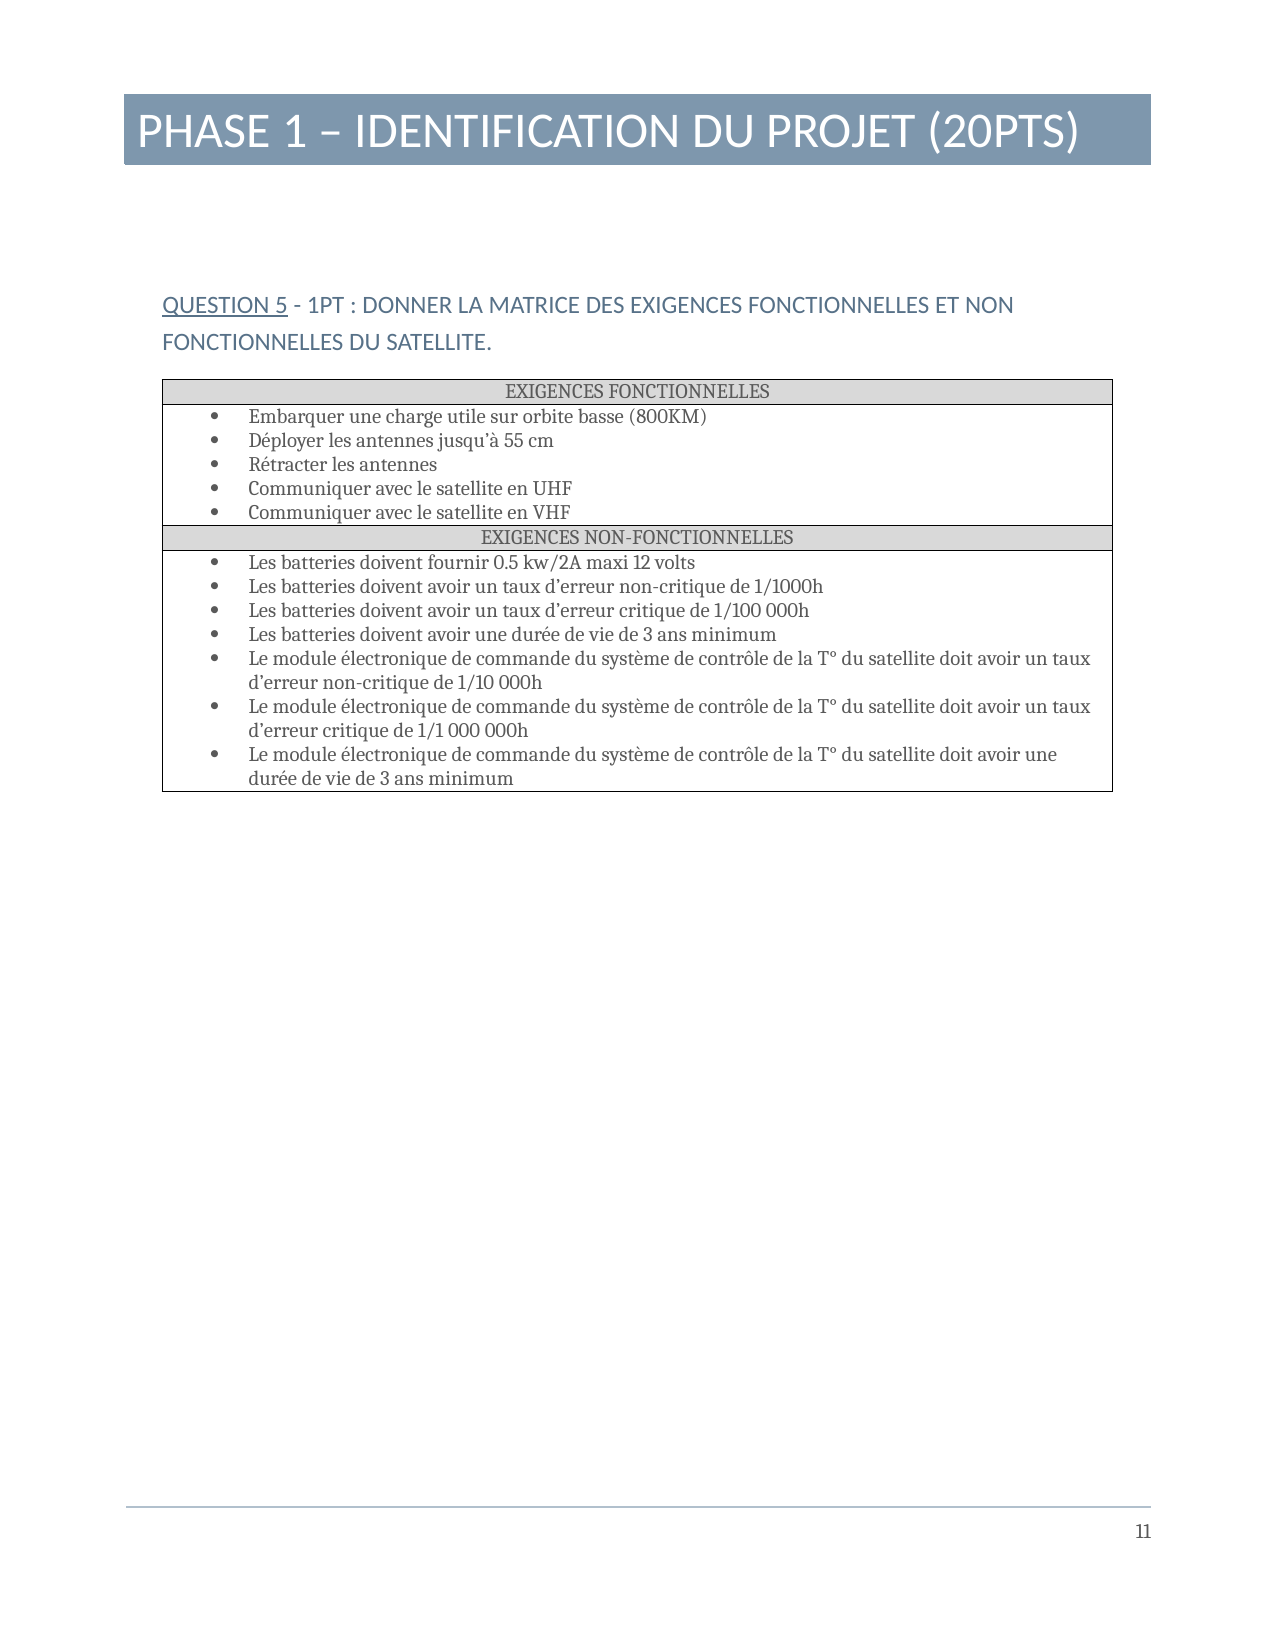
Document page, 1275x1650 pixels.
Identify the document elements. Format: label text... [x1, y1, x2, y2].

table_cell EXIGENCES NON-FONCTIONNELLES [163, 526, 1112, 550]
table_cell Les batteries doivent fournir 0.5 kw/2A maxi 12 volts Les batteries doivent avoir un taux d’erreur non-critique de 1/1000h Les batteries doivent avoir un taux d’erreur critique de 1/100 000h Les batteries doivent avoir une durée de vie de 3 ans minimum Le module électronique de commande du système de contrôle de la T° du satellite doit avoir un taux d’erreur non-critique de 1/10 000h Le module électronique de commande du système de contrôle de la T° du satellite doit avoir un taux d’erreur critique de 1/1 000 000h Le module électronique de commande du système de contrôle de la T° du satellite doit avoir une durée de vie de 3 ans minimum [163, 551, 1112, 791]
text Question 5 - 1pt : Donner la matrice des exigences fonctionnelles et non fonctionnelles du satellite. [162, 289, 1113, 356]
table_cell Embarquer une charge utile sur orbite basse (800KM) Déployer les antennes jusqu’à 55 cm Rétracter les antennes Communiquer avec le satellite en UHF Communiquer avec le satellite en VHF [163, 405, 1112, 525]
table_header EXIGENCES FONCTIONNELLES [163, 380, 1112, 404]
